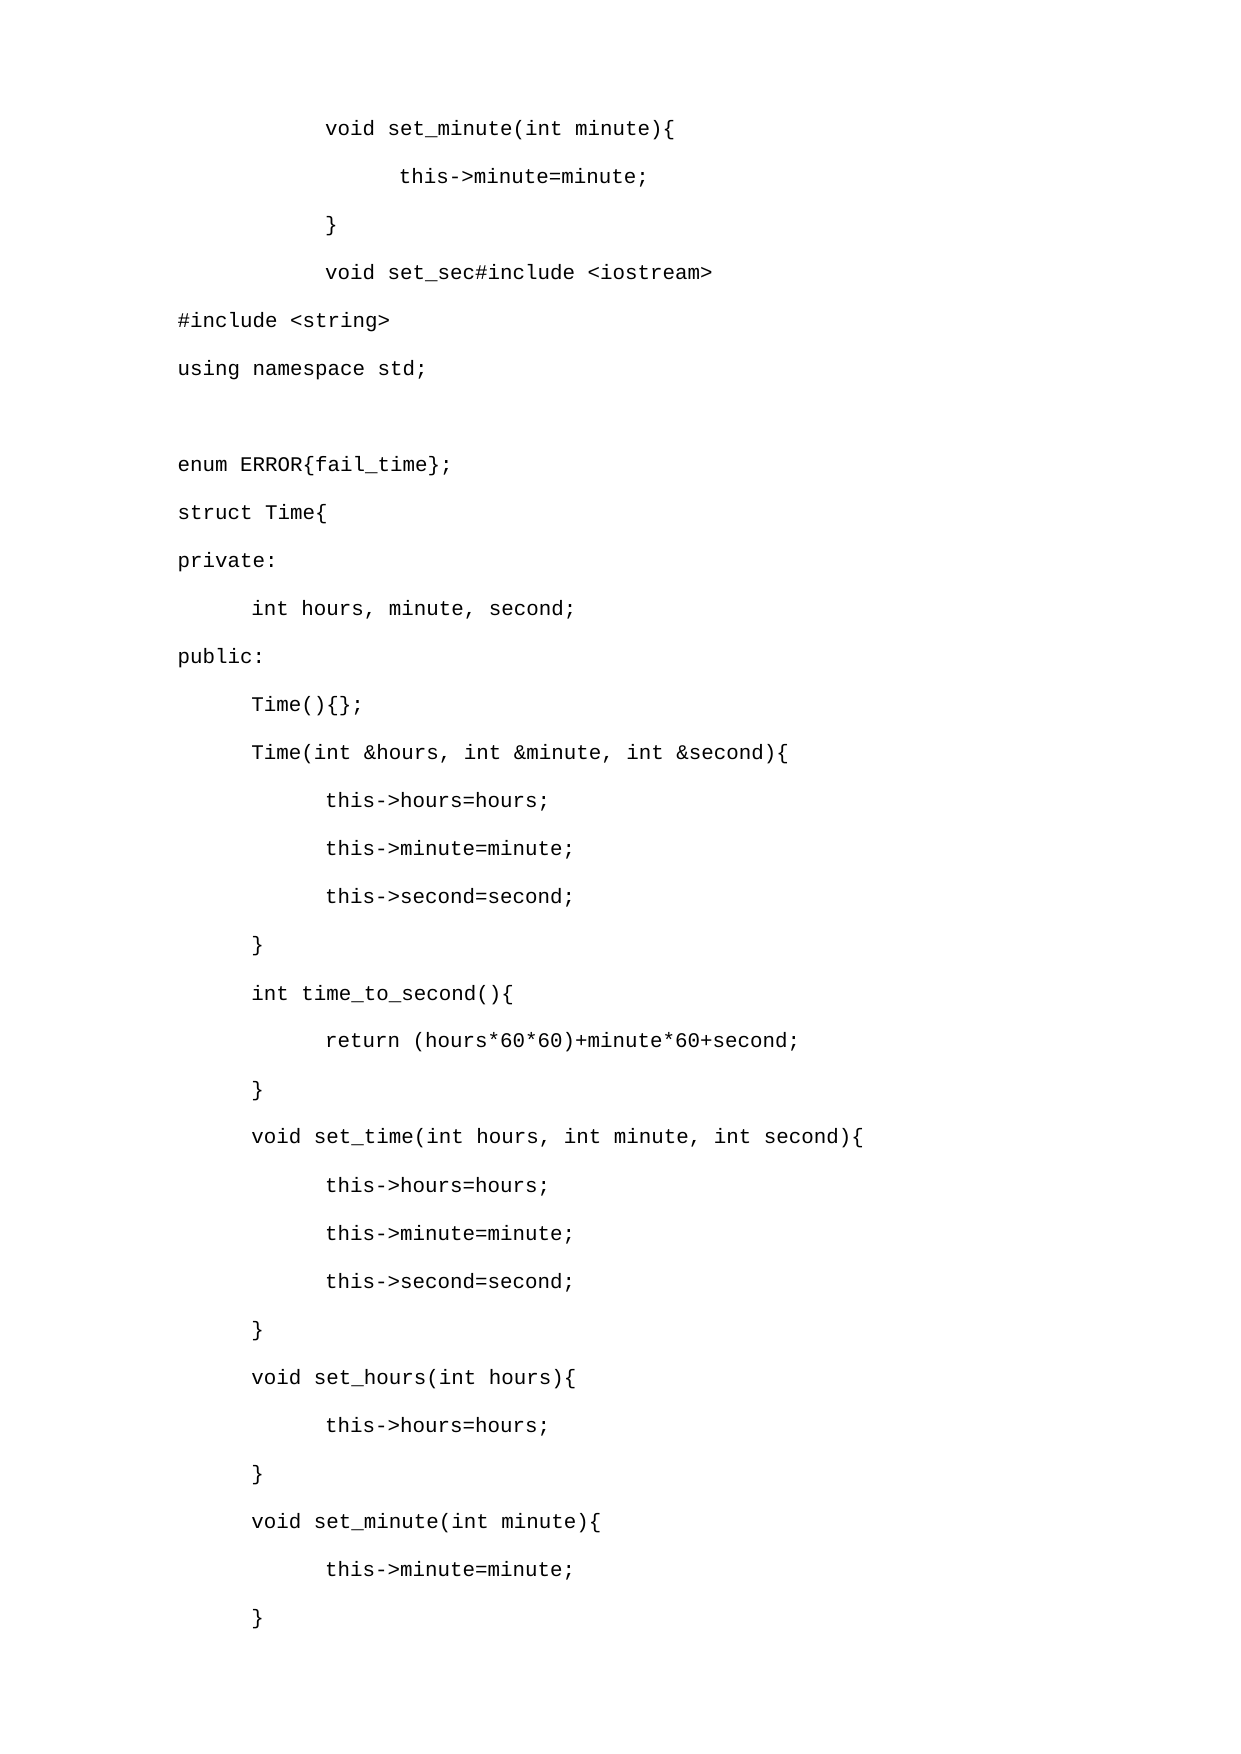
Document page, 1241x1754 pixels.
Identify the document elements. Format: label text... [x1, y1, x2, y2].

text } [177, 1078, 1152, 1102]
text enum ERROR{fail_time}; [177, 454, 1152, 478]
text this->minute=minute; [177, 166, 1152, 190]
text } [177, 1607, 1152, 1630]
text } [177, 934, 1152, 958]
text void set_minute(int minute){ [177, 118, 1152, 142]
text void set_minute(int minute){ [177, 1511, 1152, 1534]
text public: [177, 646, 1152, 670]
text this->minute=minute; [177, 838, 1152, 862]
text int hours, minute, second; [177, 598, 1152, 622]
text return (hours*60*60)+minute*60+second; [177, 1031, 1152, 1054]
text this->minute=minute; [177, 1559, 1152, 1582]
text this->second=second; [177, 886, 1152, 910]
text this->hours=hours; [177, 1174, 1152, 1198]
text this->minute=minute; [177, 1223, 1152, 1246]
text void set_sec#include <iostream> [177, 262, 1152, 286]
text struct Time{ [177, 502, 1152, 526]
text this->hours=hours; [177, 790, 1152, 814]
text int time_to_second(){ [177, 982, 1152, 1006]
text using namespace std; [177, 358, 1152, 382]
text } [177, 1319, 1152, 1342]
text } [177, 214, 1152, 238]
text #include <string> [177, 310, 1152, 334]
text void set_hours(int hours){ [177, 1367, 1152, 1390]
text } [177, 1463, 1152, 1486]
text void set_time(int hours, int minute, int second){ [177, 1127, 1152, 1150]
text this->second=second; [177, 1271, 1152, 1294]
text this->hours=hours; [177, 1415, 1152, 1438]
text private: [177, 550, 1152, 574]
text Time(){}; [177, 694, 1152, 718]
text Time(int &hours, int &minute, int &second){ [177, 742, 1152, 766]
